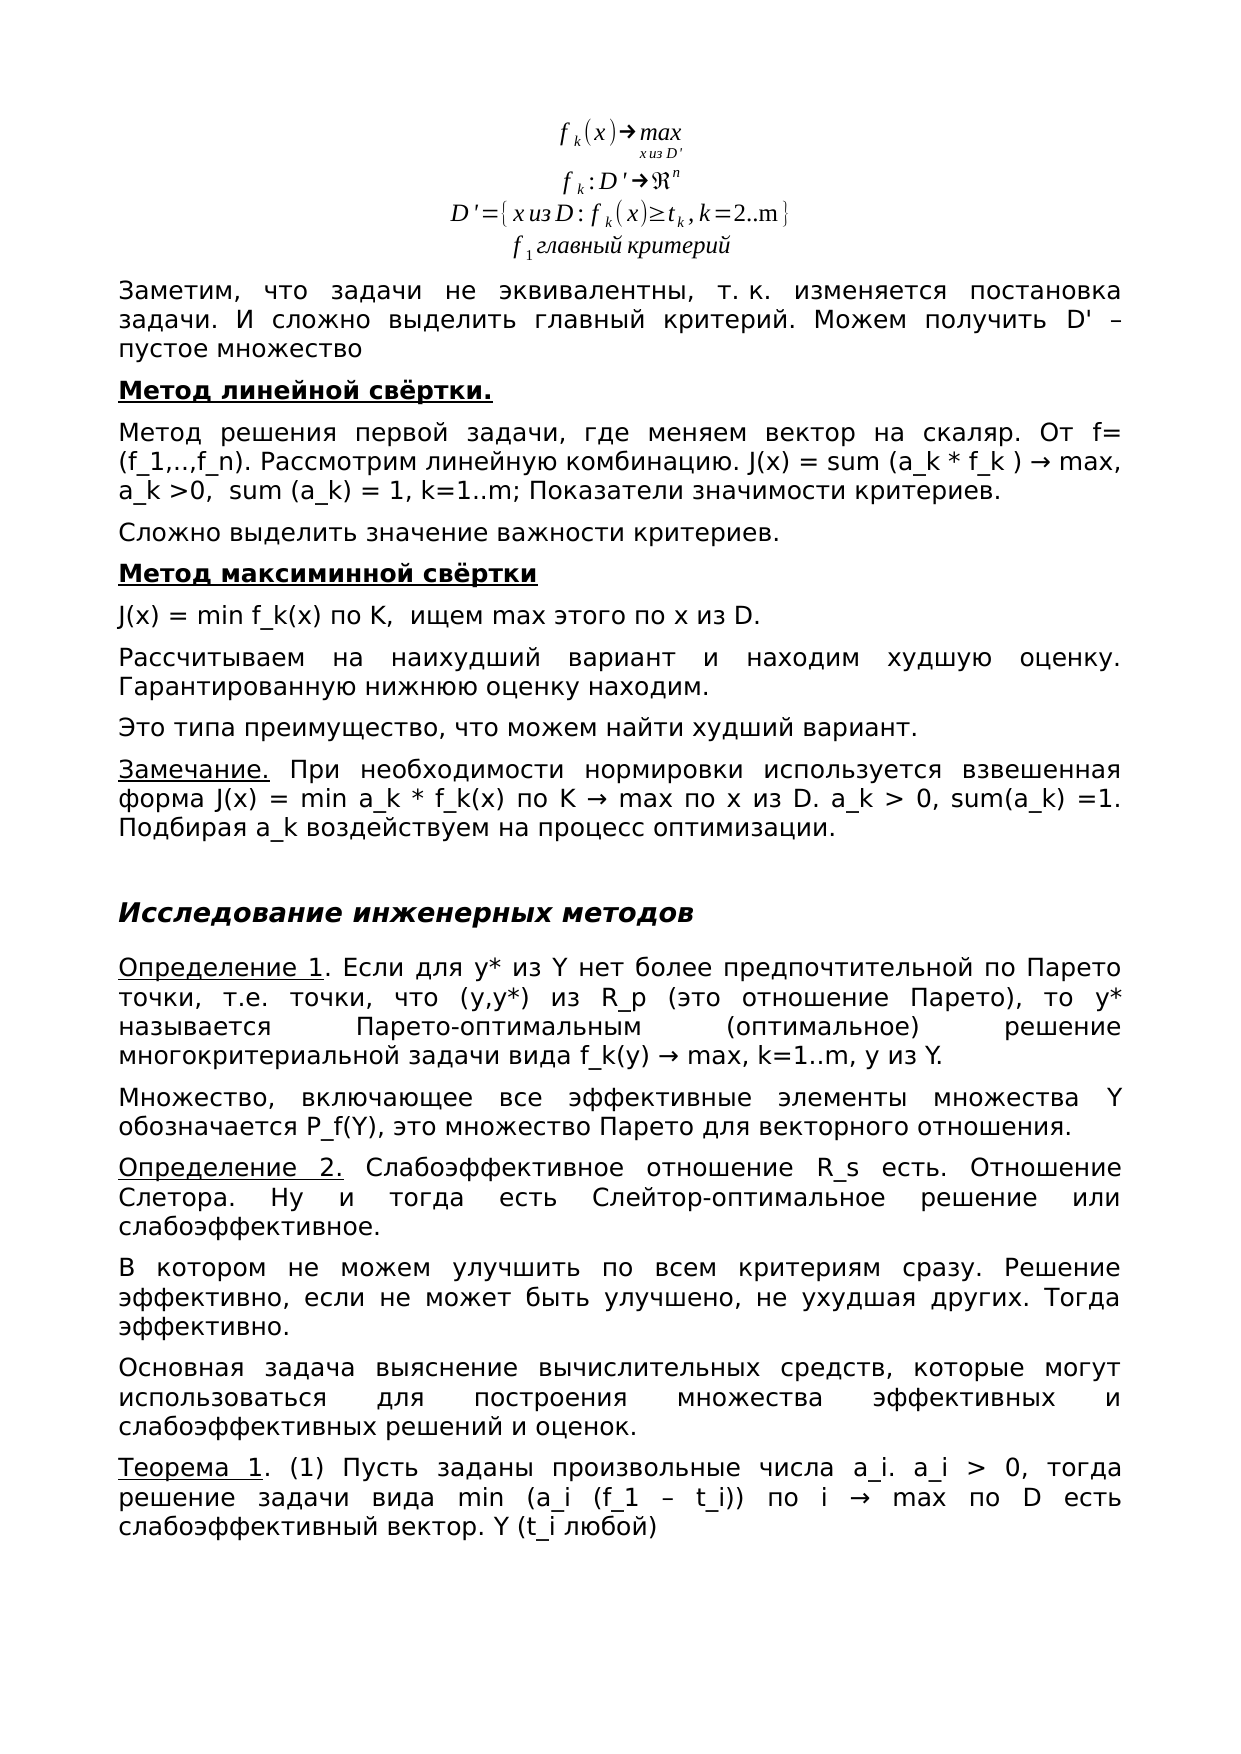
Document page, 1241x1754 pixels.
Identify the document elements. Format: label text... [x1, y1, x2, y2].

text Заметим, что задачи не эквивалентны, т. к. изменяется постановка задачи. И сложно выделить главный критерий. Можем получить D' – пустое множество [118, 276, 1122, 364]
text Определение 2. Слабоэффективное отношение R_s есть. Отношение Слетора. Ну и тогда есть Слейтор-оптимальное решение или слабоэффективное. [118, 1153, 1122, 1241]
text Рассчитываем на наихудший вариант и находим худшую оценку. Гарантированную нижнюю оценку находим. [118, 643, 1122, 701]
text В котором не можем улучшить по всем критериям сразу. Решение эффективно, если не может быть улучшено, не ухудшая других. Тогда эффективно. [118, 1253, 1122, 1341]
text Сложно выделить значение важности критериев. [118, 518, 1122, 547]
text Множество, включающее все эффективные элементы множества Y обозначается P_f(Y), это множество Парето для векторного отношения. [118, 1083, 1122, 1141]
text Теорема 1. (1) Пусть заданы произвольные числа a_i. a_i > 0, тогда решение задачи вида min (a_i (f_1 – t_i)) по i → max по D есть слабоэффективный вектор. Y (t_i любой) [118, 1453, 1122, 1541]
text Метод максиминной свёртки [118, 559, 1122, 589]
subtitle Исследование инженерных методов [118, 897, 1122, 928]
text Замечание. При необходимости нормировки используется взвешенная форма J(x) = min a_k * f_k(x) по K → max по x из D. a_k > 0, sum(a_k) =1. Подбирая а_k воздействуем на процесс оптимизации. [118, 755, 1122, 843]
text J(x) = min f_k(x) по K, ищем max этого по x из D. [118, 601, 1122, 630]
text Это типа преимущество, что можем найти худший вариант. [118, 714, 1122, 743]
text Определение 1. Если для y* из Y нет более предпочтительной по Парето точки, т.е. точки, что (y,y*) из R_p (это отношение Парето), то y* называется Парето-оптимальным (оптимальное) решение многокритериальной задачи вида f_k(y) → max, k=1..m, y из Y. [118, 953, 1122, 1070]
text Метод решения первой задачи, где меняем вектор на скаляр. От f= (f_1,..,f_n). Рассмотрим линейную комбинацию. J(x) = sum (a_k * f_k ) → max, a_k >0, sum (a_k) = 1, k=1..m; Показатели значимости критериев. [118, 418, 1122, 505]
text Основная задача выяснение вычислительных средств, которые могут использоваться для построения множества эффективных и слабоэффективных решений и оценок. [118, 1353, 1122, 1441]
text Метод линейной свёртки. [118, 376, 1122, 405]
